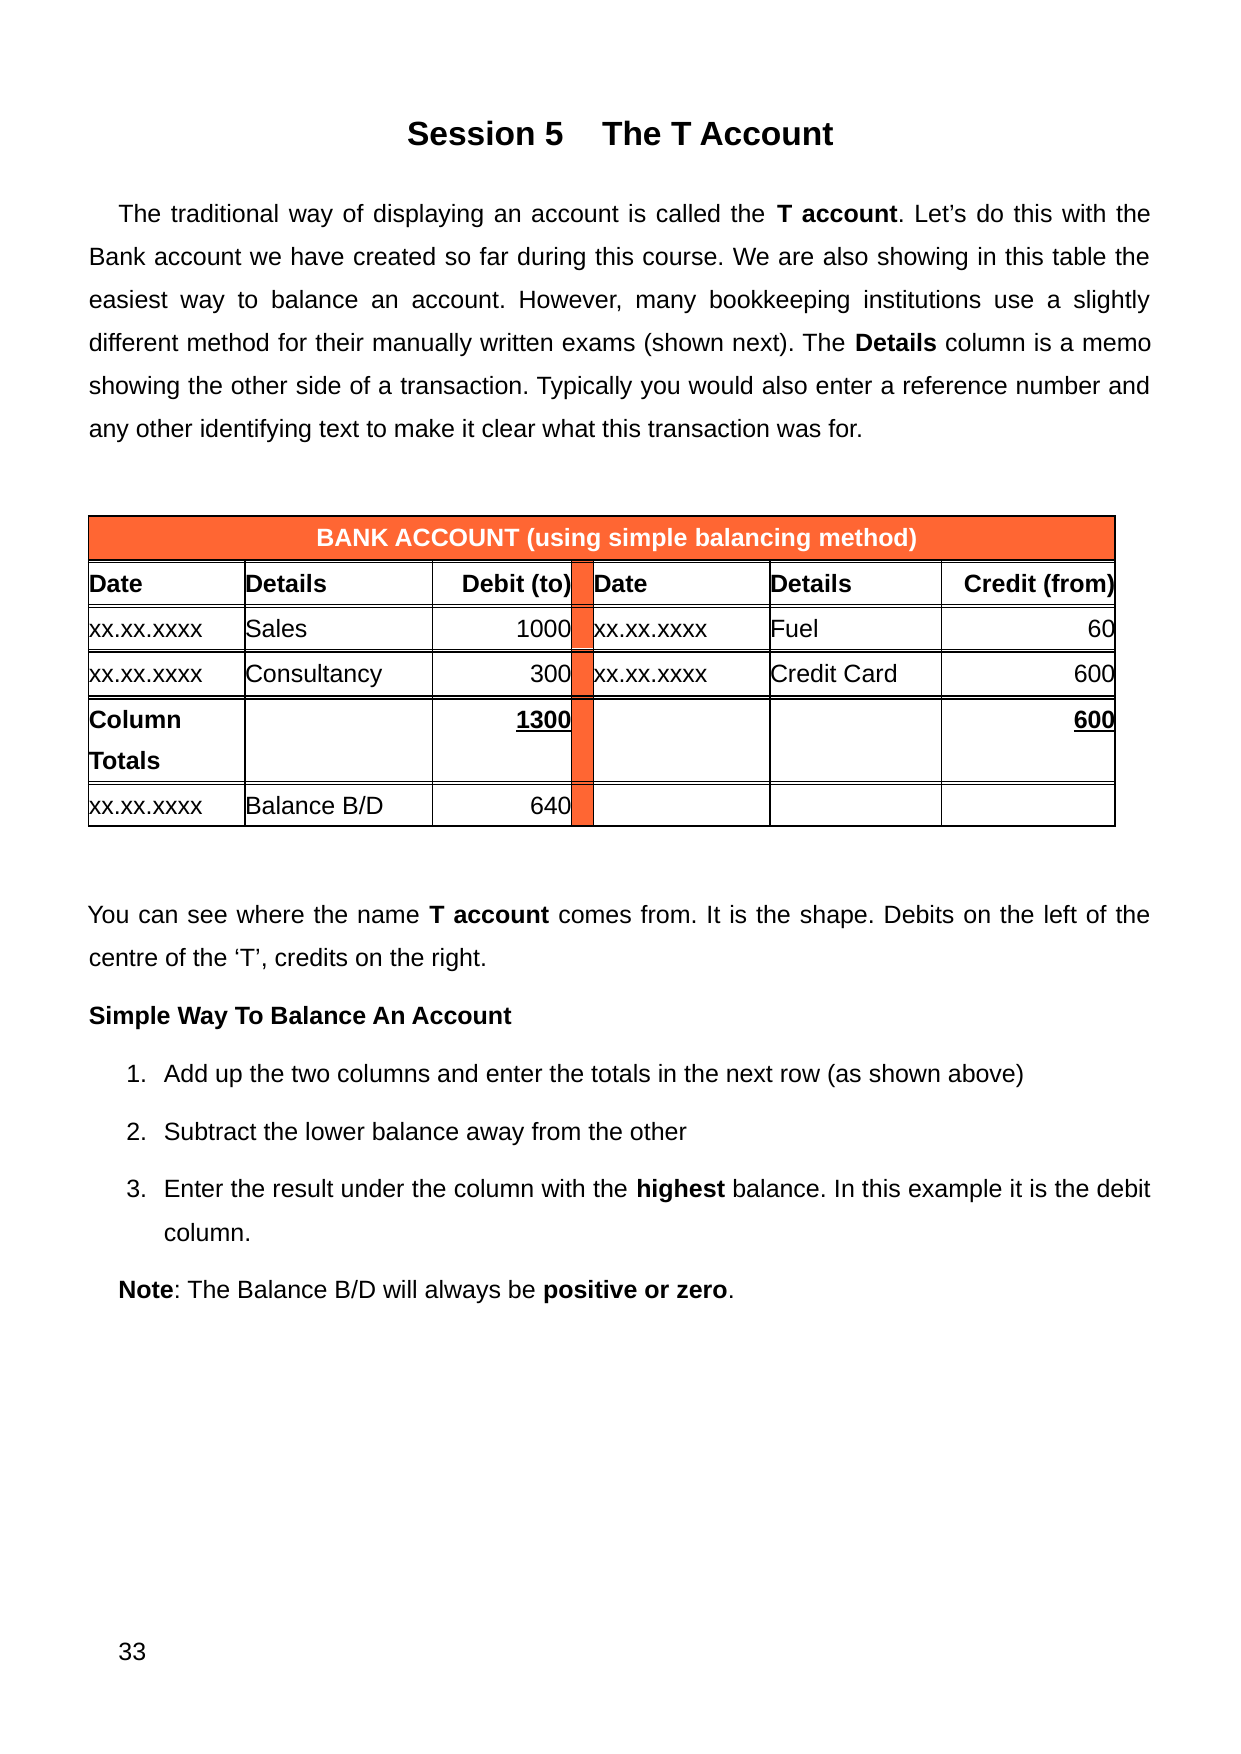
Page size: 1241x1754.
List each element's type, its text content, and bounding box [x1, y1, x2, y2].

list Subtract the lower balance away from the other [126, 1117, 1152, 1145]
table_cell 300 [433, 653, 571, 695]
table_cell [572, 608, 593, 648]
table_cell Sales [246, 608, 432, 648]
subtitle Session 5 The T Account [88, 113, 1152, 152]
table_cell Details [771, 563, 941, 604]
table_cell 600 [942, 700, 1114, 781]
table_cell [771, 785, 941, 825]
table_cell [594, 700, 769, 781]
table_cell Consultancy [246, 653, 432, 695]
table_cell xx.xx.xxxx [594, 653, 769, 695]
table_cell xx.xx.xxxx [89, 608, 244, 648]
table_cell [572, 563, 593, 604]
table_cell xx.xx.xxxx [89, 653, 244, 695]
table_cell xx.xx.xxxx [89, 785, 244, 825]
table_cell Balance B/D [246, 785, 432, 825]
text You can see where the name T account comes from. It is the shape. Debits on the left of the centre of the ‘T’, credits on the right. [87, 900, 1152, 972]
text Note: The Balance B/D will always be positive or zero. [88, 1276, 1152, 1304]
table_cell xx.xx.xxxx [594, 608, 769, 648]
table_cell [942, 785, 1114, 825]
text Simple Way To Balance An Account [88, 1001, 1152, 1029]
table_cell 1000 [433, 608, 571, 648]
table_cell [572, 785, 593, 825]
text The traditional way of displaying an account is called the T account. Let’s do this with the Bank account we have created so far during this course. We are also showing in this table the easiest way to balance an account. However, many bookkeeping institutions use a slightly different method for their manually written exams (shown next). The Details column is a memo showing the other side of a transaction. Typically you would also enter a reference number and any other identifying text to make it clear what this transaction was for. [88, 199, 1152, 443]
table_cell [572, 653, 593, 695]
table_cell 600 [942, 653, 1114, 695]
table_cell Credit Card [771, 653, 941, 695]
list Enter the result under the column with the highest balance. In this example it is the debit column. [126, 1174, 1152, 1246]
table_cell [246, 700, 432, 781]
table_cell 640 [433, 785, 571, 825]
list Add up the two columns and enter the totals in the next row (as shown above) [126, 1059, 1152, 1087]
table_cell [771, 700, 941, 781]
table_cell Details [246, 563, 432, 604]
table_cell Date [594, 563, 769, 604]
table_cell 60 [942, 608, 1114, 648]
table_cell 1300 [433, 700, 571, 781]
table_cell Fuel [771, 608, 941, 648]
table_cell Date [89, 563, 244, 604]
table_cell [594, 785, 769, 825]
table_cell Credit (from) [942, 563, 1114, 604]
table_cell Debit (to) [433, 563, 571, 604]
table_cell [572, 700, 593, 781]
table_cell Column Totals [89, 700, 244, 781]
table_header BANK ACCOUNT (using simple balancing method) [89, 517, 1114, 559]
